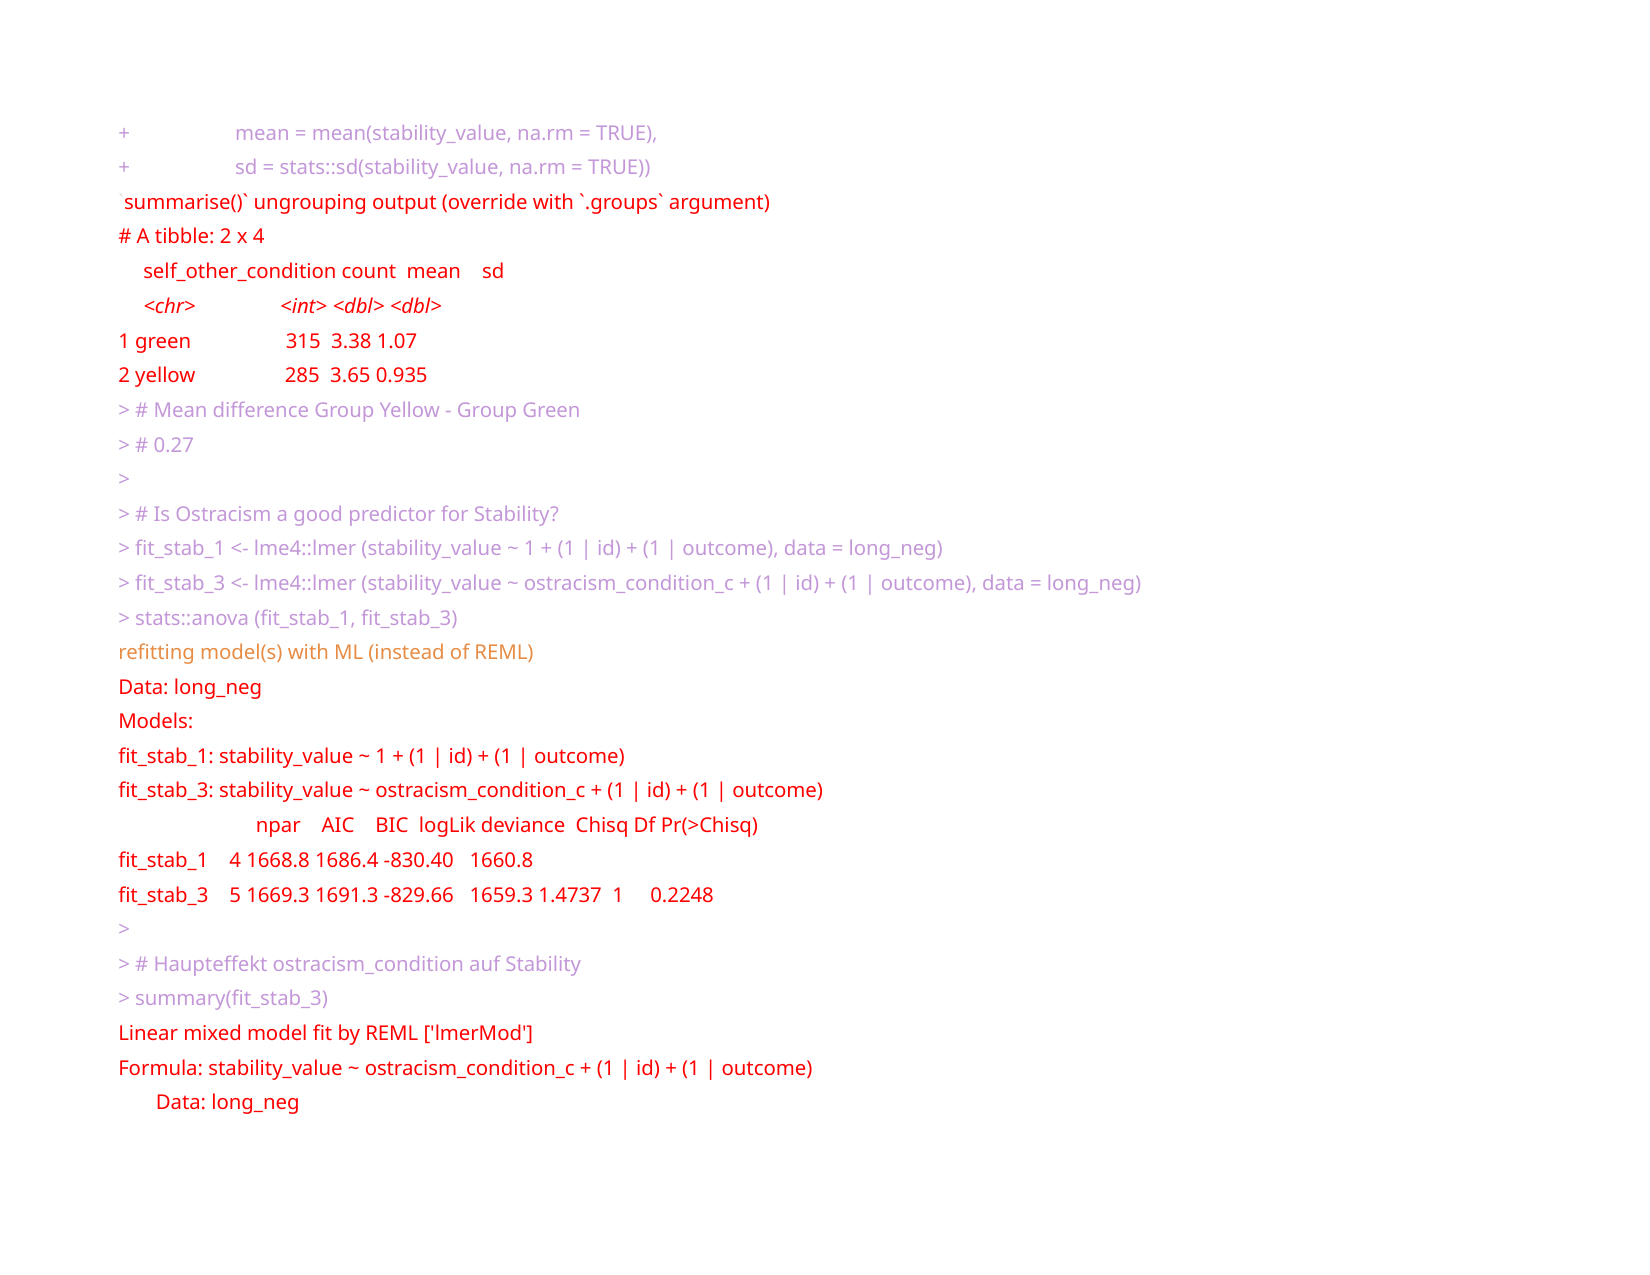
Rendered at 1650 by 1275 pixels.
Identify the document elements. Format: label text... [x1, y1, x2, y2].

text fit_stab_1: stability_value ~ 1 + (1 | id) + (1 | outcome) [118, 741, 1532, 769]
text fit_stab_3: stability_value ~ ostracism_condition_c + (1 | id) + (1 | outcome) [118, 776, 1532, 804]
text self_other_condition count mean sd [118, 256, 1532, 284]
text > stats::anova (fit_stab_1, fit_stab_3) [118, 603, 1532, 631]
text > # 0.27 [118, 430, 1532, 458]
text fit_stab_3 5 1669.3 1691.3 -829.66 1659.3 1.4737 1 0.2248 [118, 880, 1532, 908]
text > # Haupteffekt ostracism_condition auf Stability [118, 949, 1532, 977]
text > # Is Ostracism a good predictor for Stability? [118, 499, 1532, 527]
text > # Mean difference Group Yellow - Group Green [118, 396, 1532, 423]
text > fit_stab_3 <- lme4::lmer (stability_value ~ ostracism_condition_c + (1 | id) + (1 | outcome), data = long_neg) [118, 568, 1532, 596]
text refitting model(s) with ML (instead of REML) [118, 638, 1532, 665]
text fit_stab_1 4 1668.8 1686.4 -830.40 1660.8 [118, 846, 1532, 873]
text Linear mixed model fit by REML ['lmerMod'] [118, 1018, 1532, 1046]
text <chr> <int> <dbl> <dbl> [118, 291, 1532, 319]
text > summary(fit_stab_3) [118, 984, 1532, 1012]
text 1 green 315 3.38 1.07 [118, 326, 1532, 354]
text # A tibble: 2 x 4 [118, 222, 1532, 249]
text + mean = mean(stability_value, na.rm = TRUE), [118, 118, 1532, 146]
text 2 yellow 285 3.65 0.935 [118, 361, 1532, 389]
text Data: long_neg [118, 1088, 1532, 1116]
text Formula: stability_value ~ ostracism_condition_c + (1 | id) + (1 | outcome) [118, 1053, 1532, 1081]
text > [118, 915, 1532, 942]
text > [118, 465, 1532, 492]
text Data: long_neg [118, 672, 1532, 700]
text + sd = stats::sd(stability_value, na.rm = TRUE)) [118, 153, 1532, 180]
text `summarise()` ungrouping output (override with `.groups` argument) [118, 187, 1532, 215]
text > fit_stab_1 <- lme4::lmer (stability_value ~ 1 + (1 | id) + (1 | outcome), data = long_neg) [118, 534, 1532, 562]
text npar AIC BIC logLik deviance Chisq Df Pr(>Chisq) [118, 811, 1532, 839]
text Models: [118, 707, 1532, 734]
